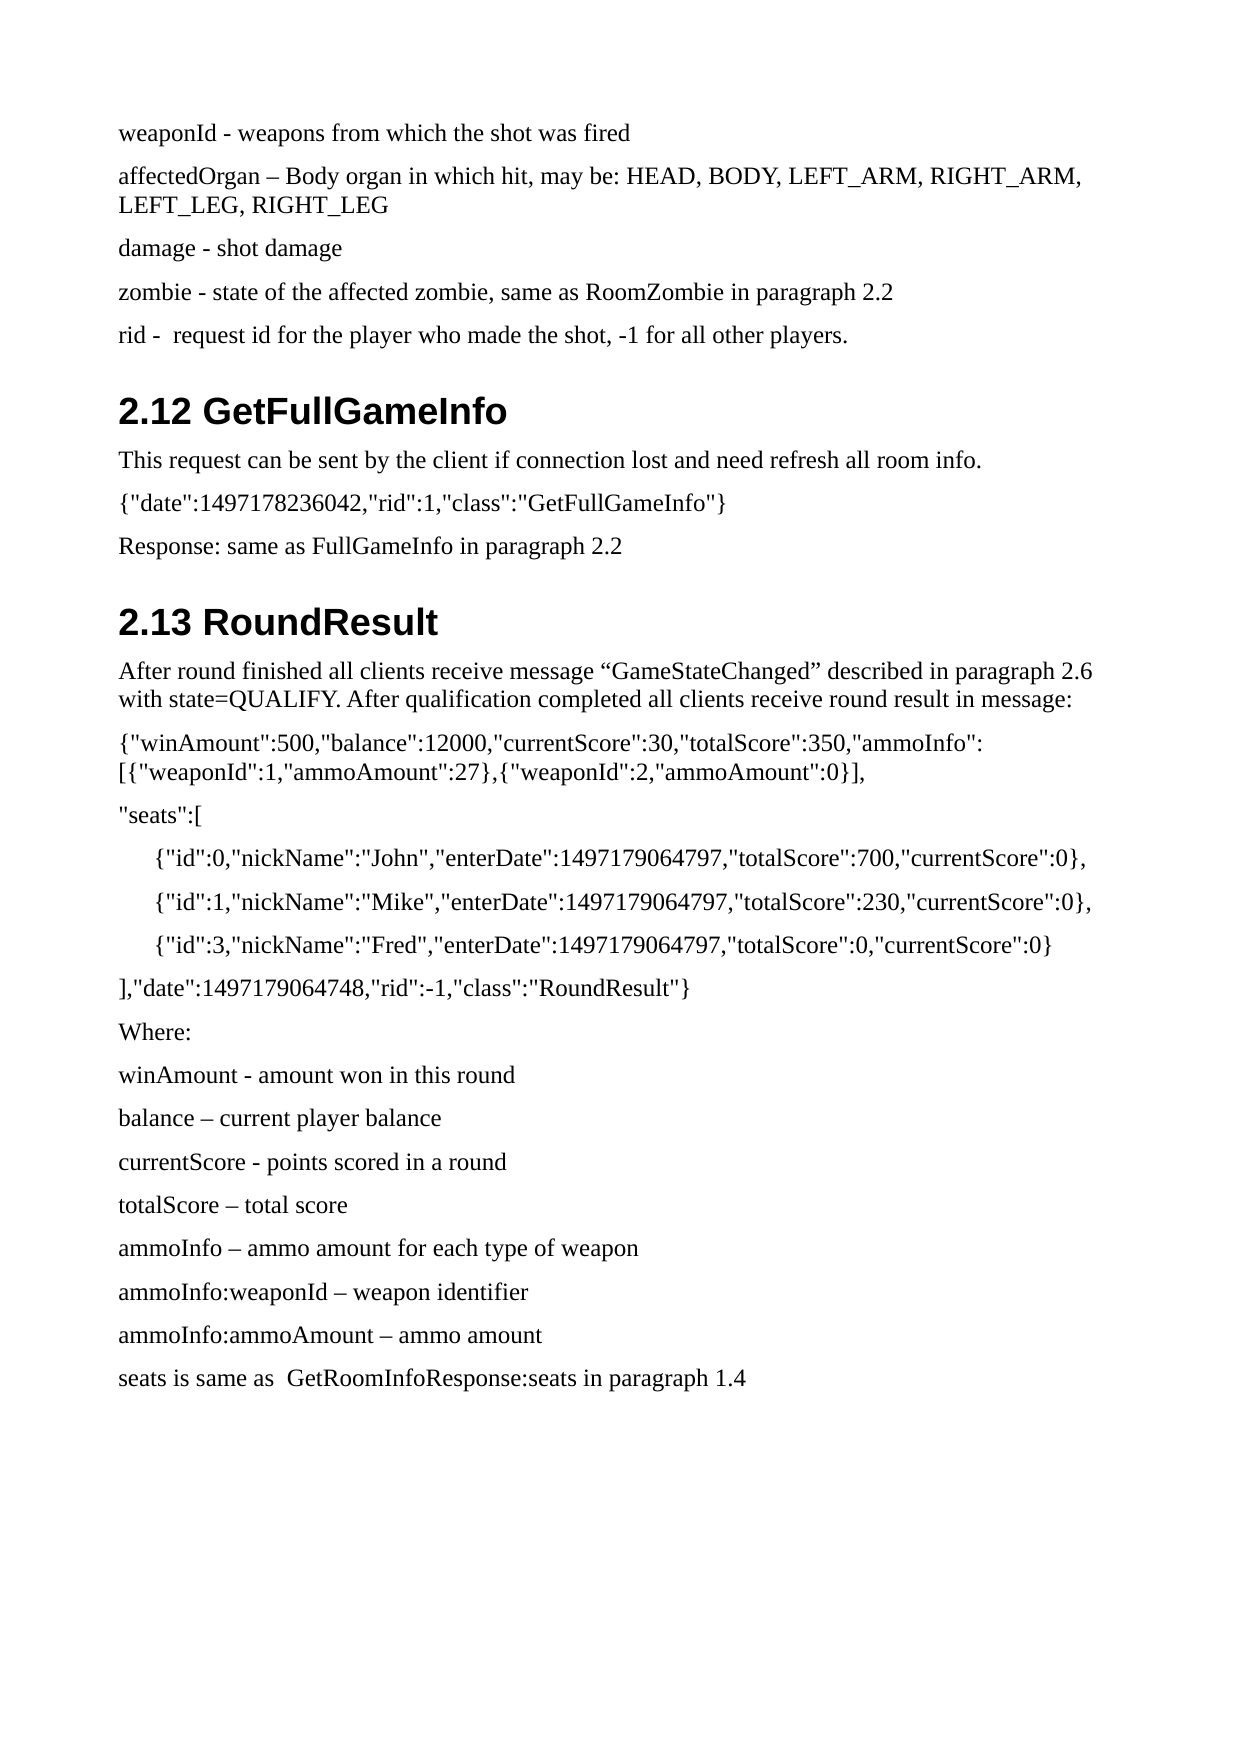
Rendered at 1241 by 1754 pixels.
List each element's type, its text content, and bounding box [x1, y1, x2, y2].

text ammoInfo:ammoAmount – ammo amount [118, 1320, 1122, 1349]
text rid - request id for the player who made the shot, -1 for all other players. [118, 320, 1122, 349]
subtitle 2.13 RoundResult [118, 600, 1122, 643]
text affectedOrgan – Body organ in which hit, may be: HEAD, BODY, LEFT_ARM, RIGHT_ARM, LEFT_LEG, RIGHT_LEG [118, 161, 1122, 219]
text damage - shot damage [118, 233, 1122, 262]
text {"id":0,"nickName":"John","enterDate":1497179064797,"totalScore":700,"currentScore":0}, [118, 843, 1122, 872]
text currentScore - points scored in a round [118, 1147, 1122, 1175]
text {"winAmount":500,"balance":12000,"currentScore":30,"totalScore":350,"ammoInfo":[{"weaponId":1,"ammoAmount":27},{"weaponId":2,"ammoAmount":0}], [118, 728, 1122, 785]
text "seats":[ [118, 800, 1122, 829]
text zombie - state of the affected zombie, same as RoomZombie in paragraph 2.2 [118, 277, 1122, 306]
text ],"date":1497179064748,"rid":-1,"class":"RoundResult"} [118, 973, 1122, 1002]
text weaponId - weapons from which the shot was fired [118, 118, 1122, 147]
text seats is same as GetRoomInfoResponse:seats in paragraph 1.4 [118, 1363, 1122, 1392]
text {"id":1,"nickName":"Mike","enterDate":1497179064797,"totalScore":230,"currentScore":0}, [118, 887, 1122, 915]
text {"id":3,"nickName":"Fred","enterDate":1497179064797,"totalScore":0,"currentScore":0} [118, 930, 1122, 959]
text totalScore – total score [118, 1190, 1122, 1219]
text {"date":1497178236042,"rid":1,"class":"GetFullGameInfo"} [118, 488, 1122, 517]
subtitle 2.12 GetFullGameInfo [118, 388, 1122, 432]
text After round finished all clients receive message “GameStateChanged” described in paragraph 2.6 with state=QUALIFY. After qualification completed all clients receive round result in message: [118, 656, 1122, 713]
text ammoInfo:weaponId – weapon identifier [118, 1277, 1122, 1305]
text balance – current player balance [118, 1103, 1122, 1132]
text Response: same as FullGameInfo in paragraph 2.2 [118, 531, 1122, 560]
text This request can be sent by the client if connection lost and need refresh all room info. [118, 445, 1122, 473]
text Where: [118, 1017, 1122, 1045]
text ammoInfo – ammo amount for each type of weapon [118, 1233, 1122, 1262]
text winAmount - amount won in this round [118, 1060, 1122, 1089]
